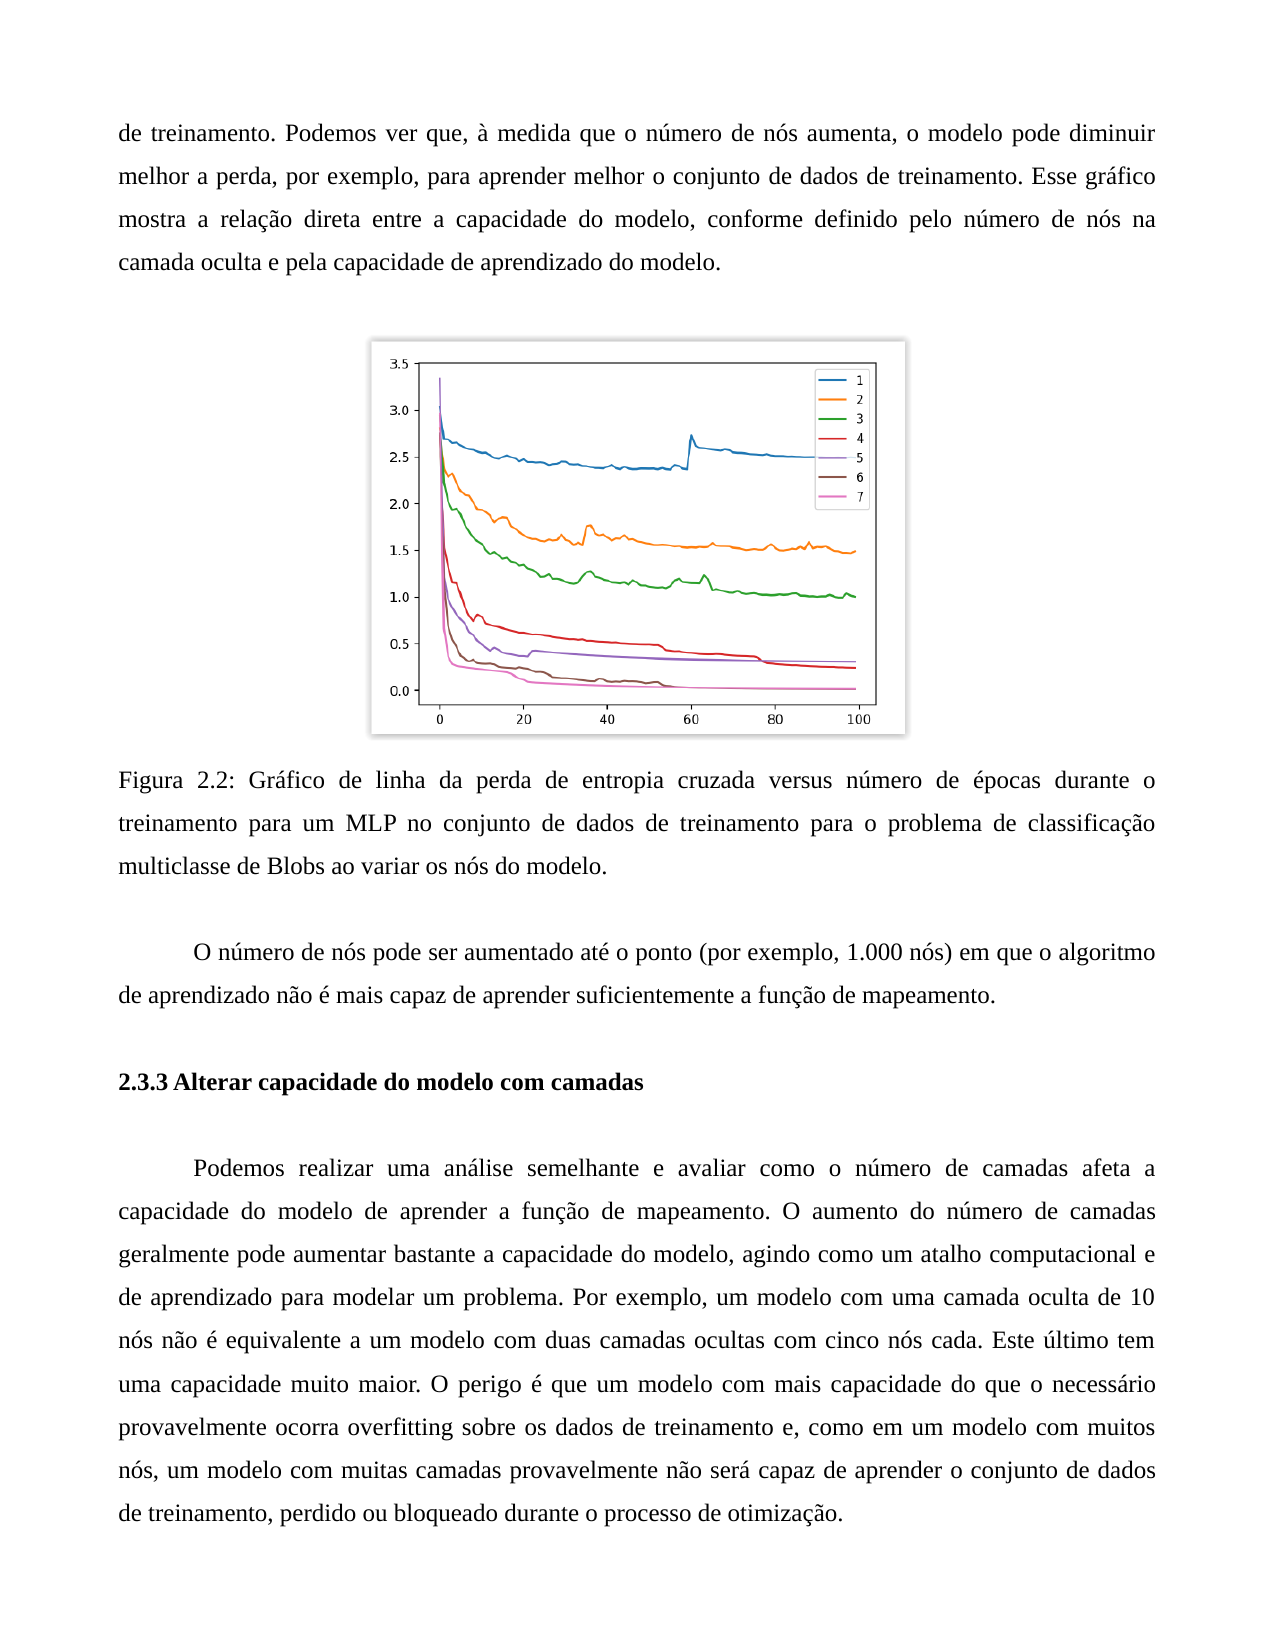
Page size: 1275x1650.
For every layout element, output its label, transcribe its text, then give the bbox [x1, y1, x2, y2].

picture [363, 333, 912, 741]
text Podemos realizar uma análise semelhante e avaliar como o número de camadas afeta a capacidade do modelo de aprender a função de mapeamento. O aumento do número de camadas geralmente pode aumentar bastante a capacidade do modelo, agindo como um atalho computacional e de aprendizado para modelar um problema. Por exemplo, um modelo com uma camada oculta de 10 nós não é equivalente a um modelo com duas camadas ocultas com cinco nós cada. Este último tem uma capacidade muito maior. O perigo é que um modelo com mais capacidade do que o necessário provavelmente ocorra overfitting sobre os dados de treinamento e, como em um modelo com muitos nós, um modelo com muitas camadas provavelmente não será capaz de aprender o conjunto de dados de treinamento, perdido ou bloqueado durante o processo de otimização. [118, 1153, 1157, 1527]
text de treinamento. Podemos ver que, à medida que o número de nós aumenta, o modelo pode diminuir melhor a perda, por exemplo, para aprender melhor o conjunto de dados de treinamento. Esse gráfico mostra a relação direta entre a capacidade do modelo, conforme definido pelo número de nós na camada oculta e pela capacidade de aprendizado do modelo. [118, 118, 1157, 276]
text O número de nós pode ser aumentado até o ponto (por exemplo, 1.000 nós) em que o algoritmo de aprendizado não é mais capaz de aprender suficientemente a função de mapeamento. [118, 937, 1157, 1009]
text Figura 2.2: Gráfico de linha da perda de entropia cruzada versus número de épocas durante o treinamento para um MLP no conjunto de dados de treinamento para o problema de classificação multiclasse de Blobs ao variar os nós do modelo. [118, 765, 1157, 880]
text 2.3.3 Alterar capacidade do modelo com camadas [118, 1067, 1157, 1096]
